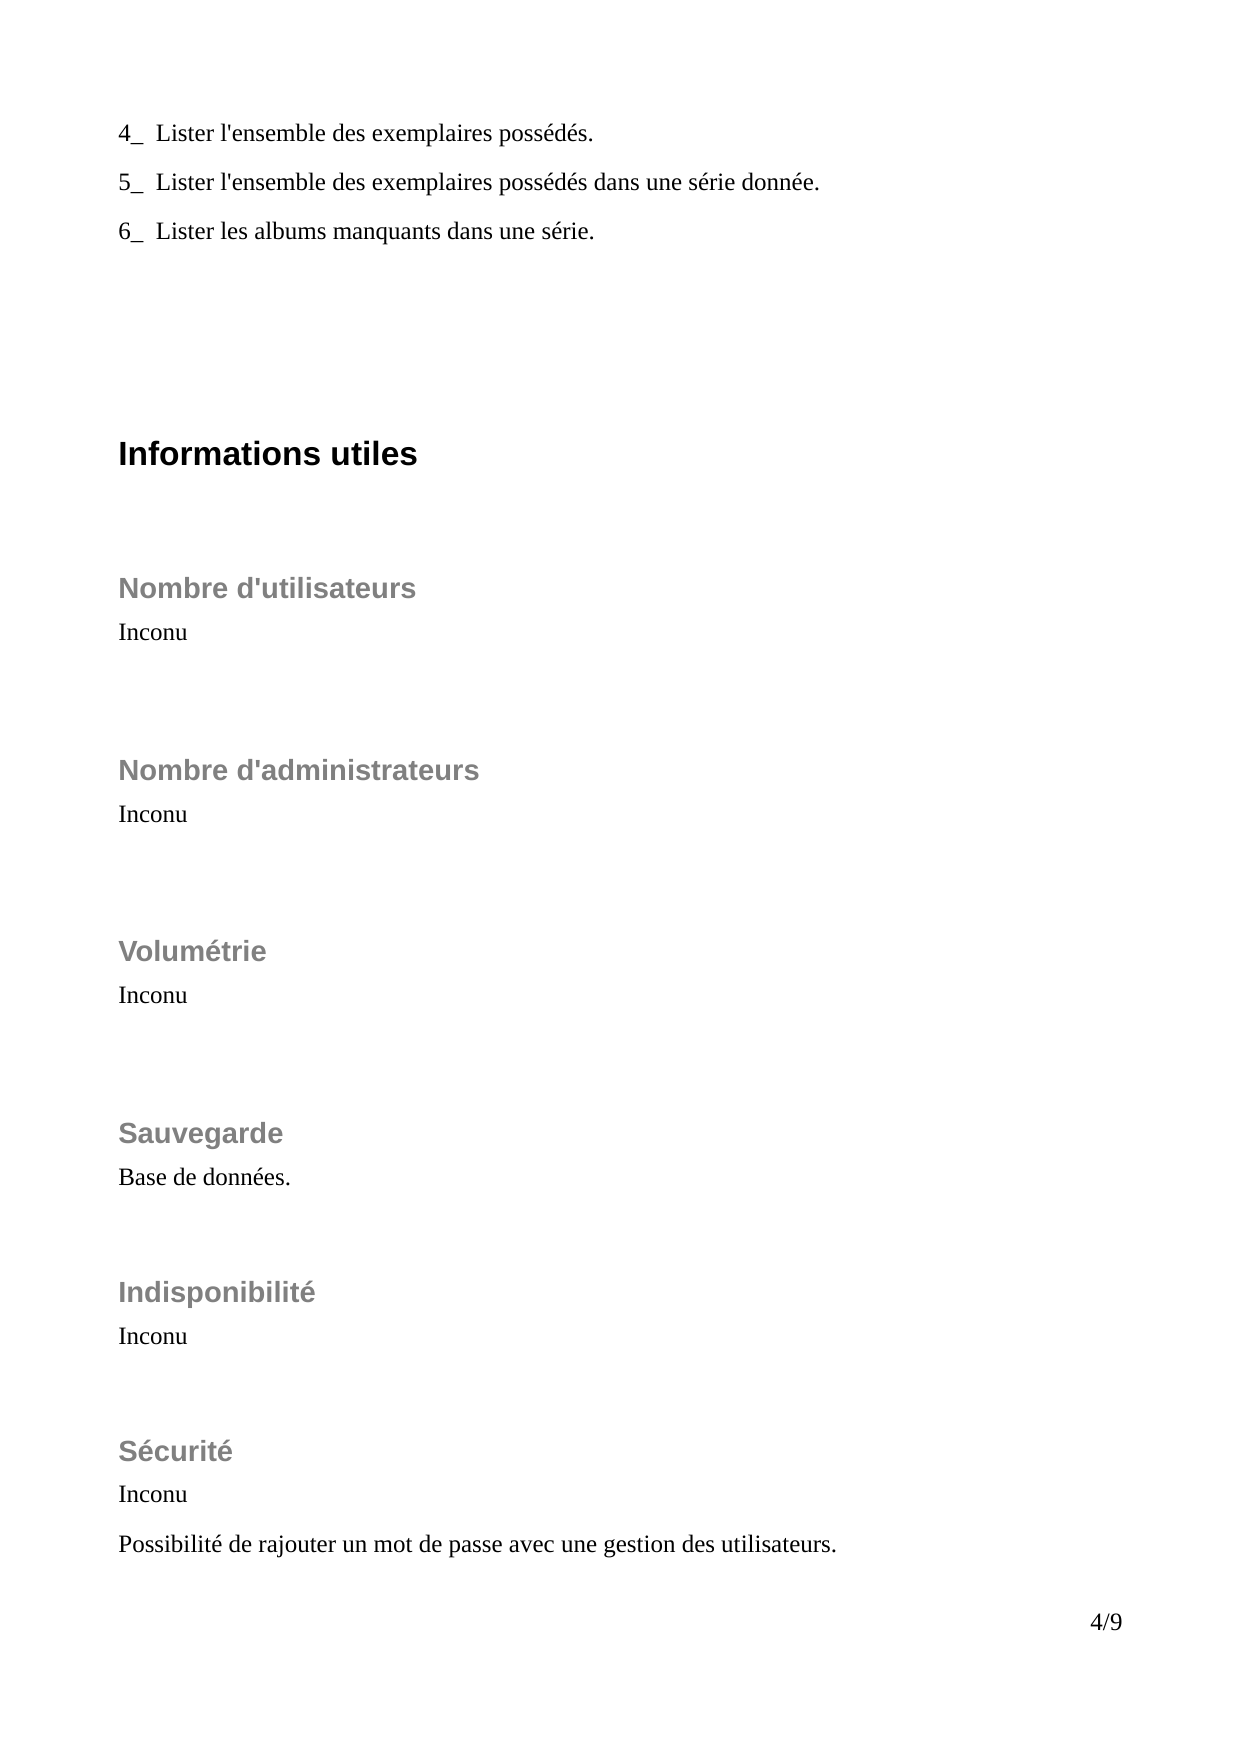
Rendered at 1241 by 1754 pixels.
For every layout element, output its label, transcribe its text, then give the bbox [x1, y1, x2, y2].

subtitle Nombre d'administrateurs [118, 753, 1122, 786]
text Inconu [118, 617, 1122, 646]
text Base de données. [118, 1162, 1122, 1191]
text 6_ Lister les albums manquants dans une série. [118, 216, 1122, 245]
text Inconu [118, 1479, 1122, 1508]
text Inconu [118, 1321, 1122, 1349]
subtitle Nombre d'utilisateurs [118, 571, 1122, 604]
text Inconu [118, 980, 1122, 1009]
subtitle Informations utiles [118, 433, 1122, 472]
subtitle Volumétrie [118, 934, 1122, 968]
subtitle Sauvegarde [118, 1116, 1122, 1149]
subtitle Sécurité [118, 1433, 1122, 1467]
text Possibilité de rajouter un mot de passe avec une gestion des utilisateurs. [118, 1529, 1122, 1557]
text Inconu [118, 799, 1122, 827]
text 4_ Lister l'ensemble des exemplaires possédés. [118, 118, 1122, 147]
text 5_ Lister l'ensemble des exemplaires possédés dans une série donnée. [118, 167, 1122, 196]
subtitle Indisponibilité [118, 1275, 1122, 1308]
